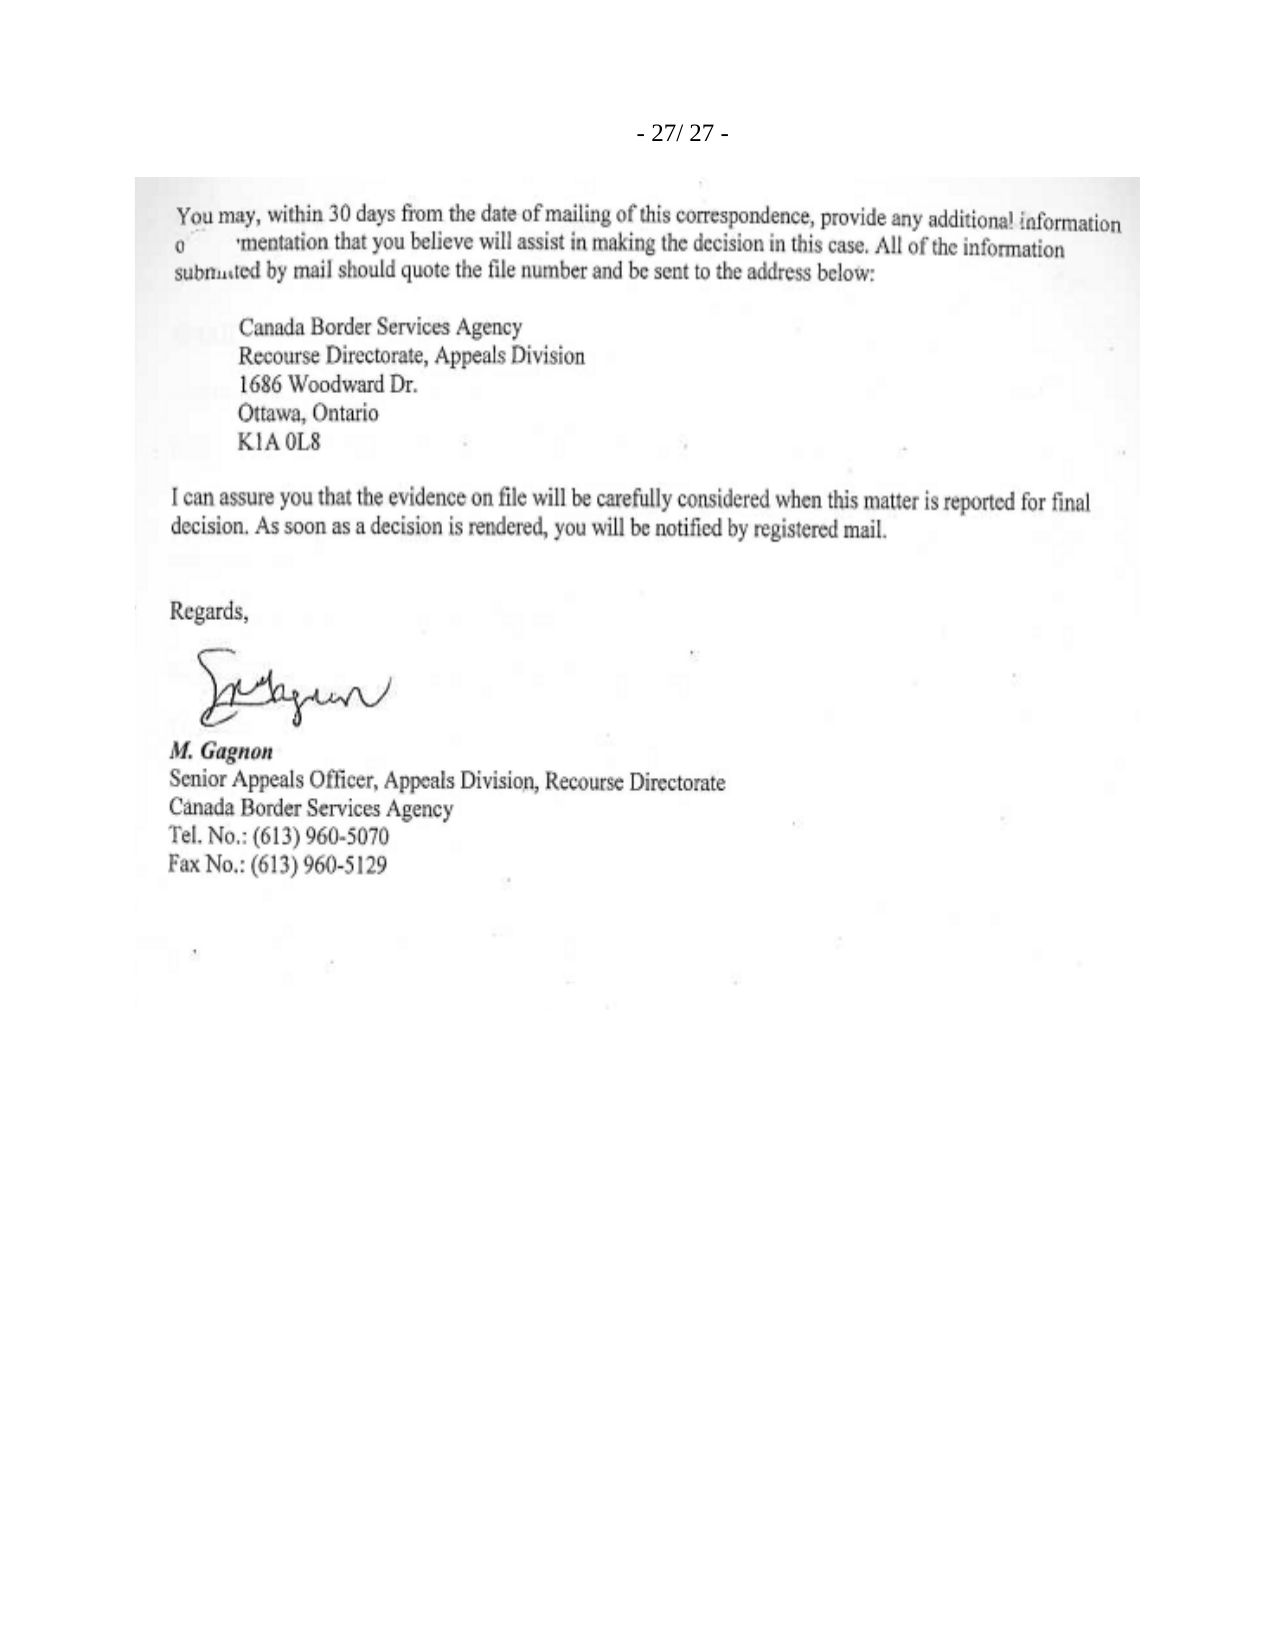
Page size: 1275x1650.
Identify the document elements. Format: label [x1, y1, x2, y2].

picture [134, 177, 1140, 1010]
